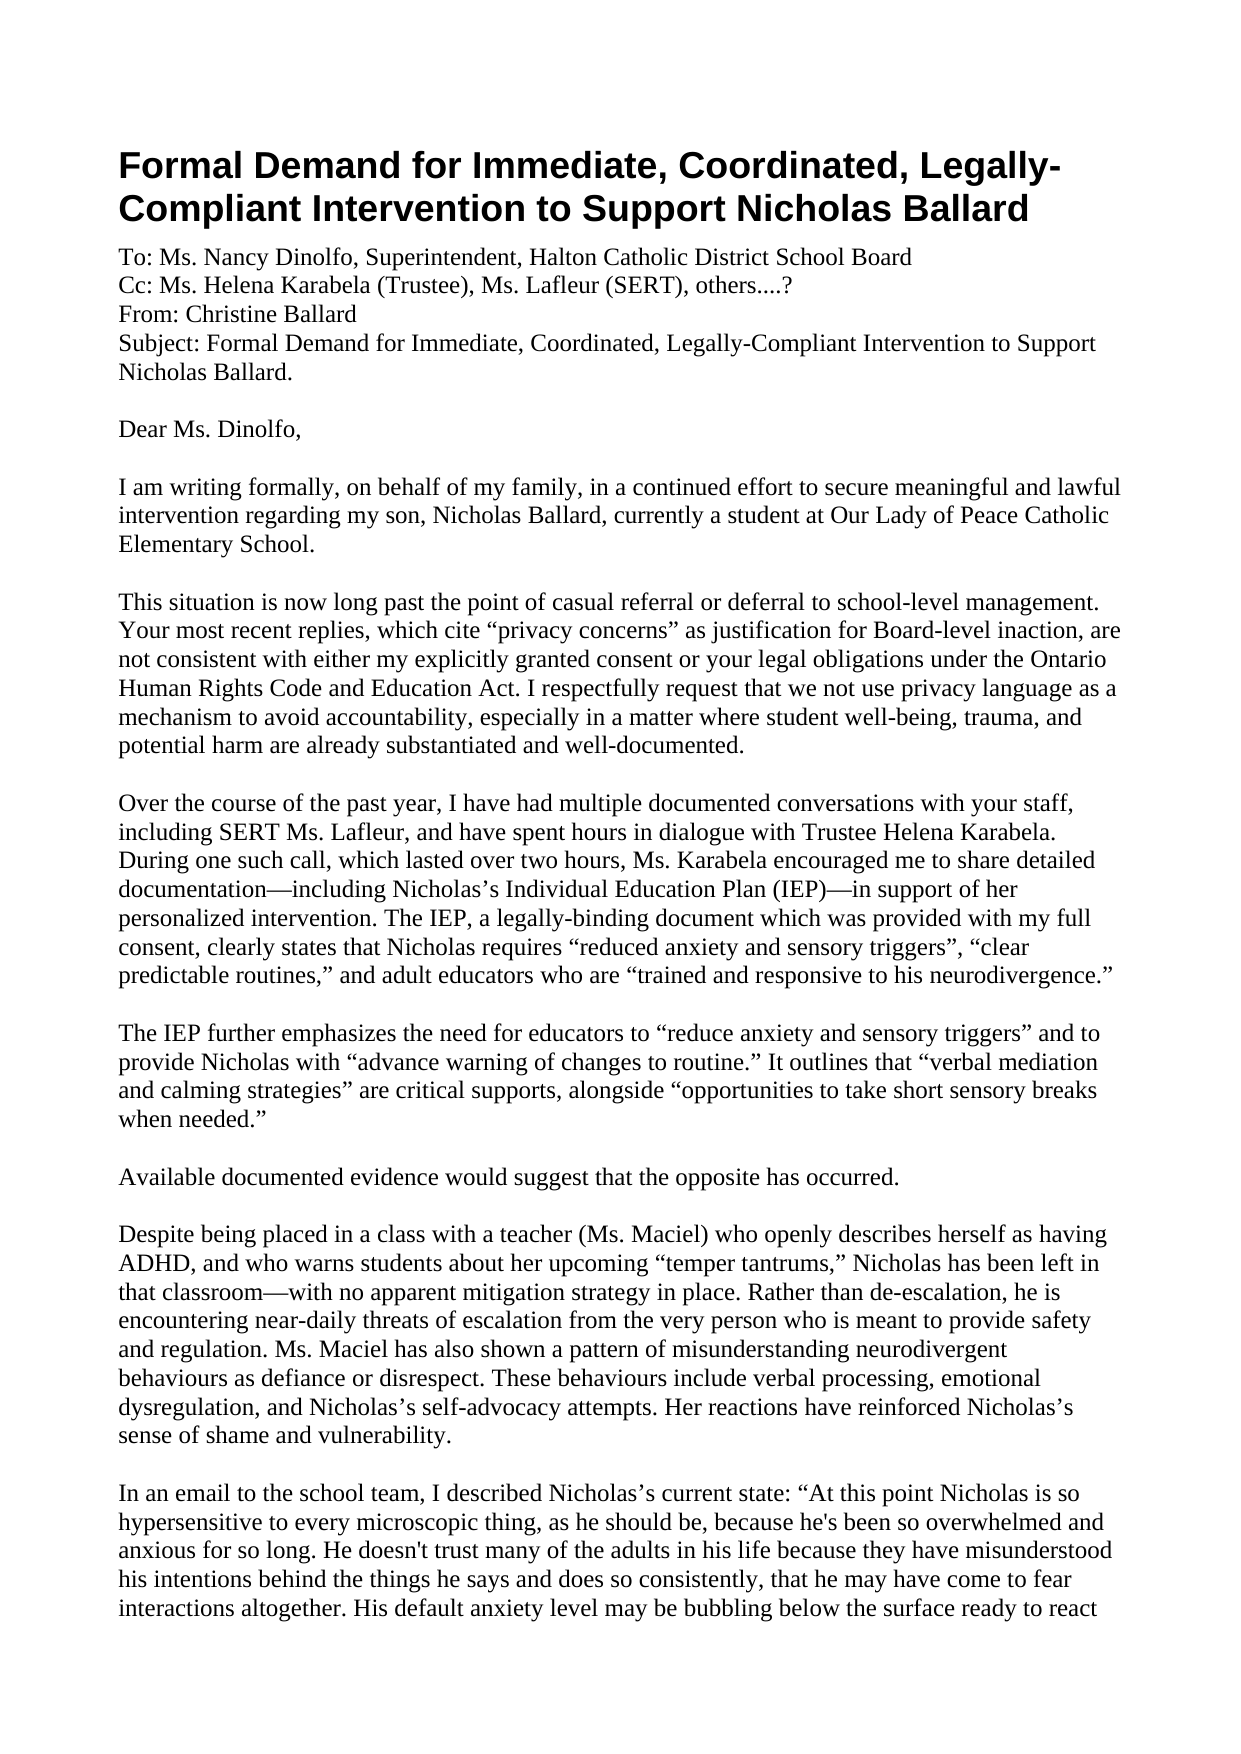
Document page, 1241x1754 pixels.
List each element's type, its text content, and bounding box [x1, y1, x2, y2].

text I am writing formally, on behalf of my family, in a continued effort to secure meaningful and lawful intervention regarding my son, Nicholas Ballard, currently a student at Our Lady of Peace Catholic Elementary School. [118, 406, 1122, 492]
text In an email to the school team, I described Nicholas’s current state: “At this point Nicholas is so hypersensitive to every microscopic thing, as he should be, because he's been so overwhelmed and anxious for so long. He doesn't trust many of the adults in his life because they have misunderstood his intentions behind the things he says and does so consistently, that he may have come to fear interactions altogether. His default anxiety level may be bubbling below the surface ready to react explosively at the slightest hint of a threat to his autonomy. Living inside this experience is traumatic.” [118, 1412, 1122, 1613]
subtitle Formal Demand for Immediate, Coordinated, Legally-Compliant Intervention to Support Nicholas Ballard [118, 118, 1122, 176]
text To: Ms. Nancy Dinolfo, Superintendent, Halton Catholic District School Board [118, 176, 1122, 204]
text Over the course of the past year, I have had multiple documented conversations with your staff, including SERT Ms. Lafleur, and have spent hours in dialogue with Trustee Helena Karabela. During one such call, which lasted over two hours, Ms. Karabela encouraged me to share detailed documentation—including Nicholas’s Individual Education Plan (IEP)—in support of her personalized intervention. The IEP, a legally-binding document which was provided with my full consent, clearly states that Nicholas requires “reduced anxiety and sensory triggers”, “clear predictable routines,” and adult educators who are “trained and responsive to his neurodivergence.” [118, 722, 1122, 923]
text The IEP further emphasizes the need for educators to “reduce anxiety and sensory triggers” and to provide Nicholas with “advance warning of changes to routine.” It outlines that “verbal mediation and calming strategies” are critical supports, alongside “opportunities to take short sensory breaks when needed.” [118, 952, 1122, 1067]
text This situation is now long past the point of casual referral or deferral to school-level management. Your most recent replies, which cite “privacy concerns” as justification for Board-level inaction, are not consistent with either my explicitly granted consent or your legal obligations under the Ontario Human Rights Code and Education Act. I respectfully request that we not use privacy language as a mechanism to avoid accountability, especially in a matter where student well-being, trauma, and potential harm are already substantiated and well-documented. [118, 521, 1122, 693]
text Cc: Ms. Helena Karabela (Trustee), Ms. Lafleur (SERT), others....? [118, 204, 1122, 233]
text Subject: Formal Demand for Immediate, Coordinated, Legally-Compliant Intervention to Support Nicholas Ballard. [118, 262, 1122, 319]
text Dear Ms. Dinolfo, [118, 348, 1122, 377]
text Despite being placed in a class with a teacher (Ms. Maciel) who openly describes herself as having ADHD, and who warns students about her upcoming “temper tantrums,” Nicholas has been left in that classroom—with no apparent mitigation strategy in place. Rather than de-escalation, he is encountering near-daily threats of escalation from the very person who is meant to provide safety and regulation. Ms. Maciel has also shown a pattern of misunderstanding neurodivergent behaviours as defiance or disrespect. These behaviours include verbal processing, emotional dysregulation, and Nicholas’s self-advocacy attempts. Her reactions have reinforced Nicholas’s sense of shame and vulnerability. [118, 1153, 1122, 1383]
text Available documented evidence would suggest that the opposite has occurred. [118, 1096, 1122, 1124]
text From: Christine Ballard [118, 233, 1122, 262]
